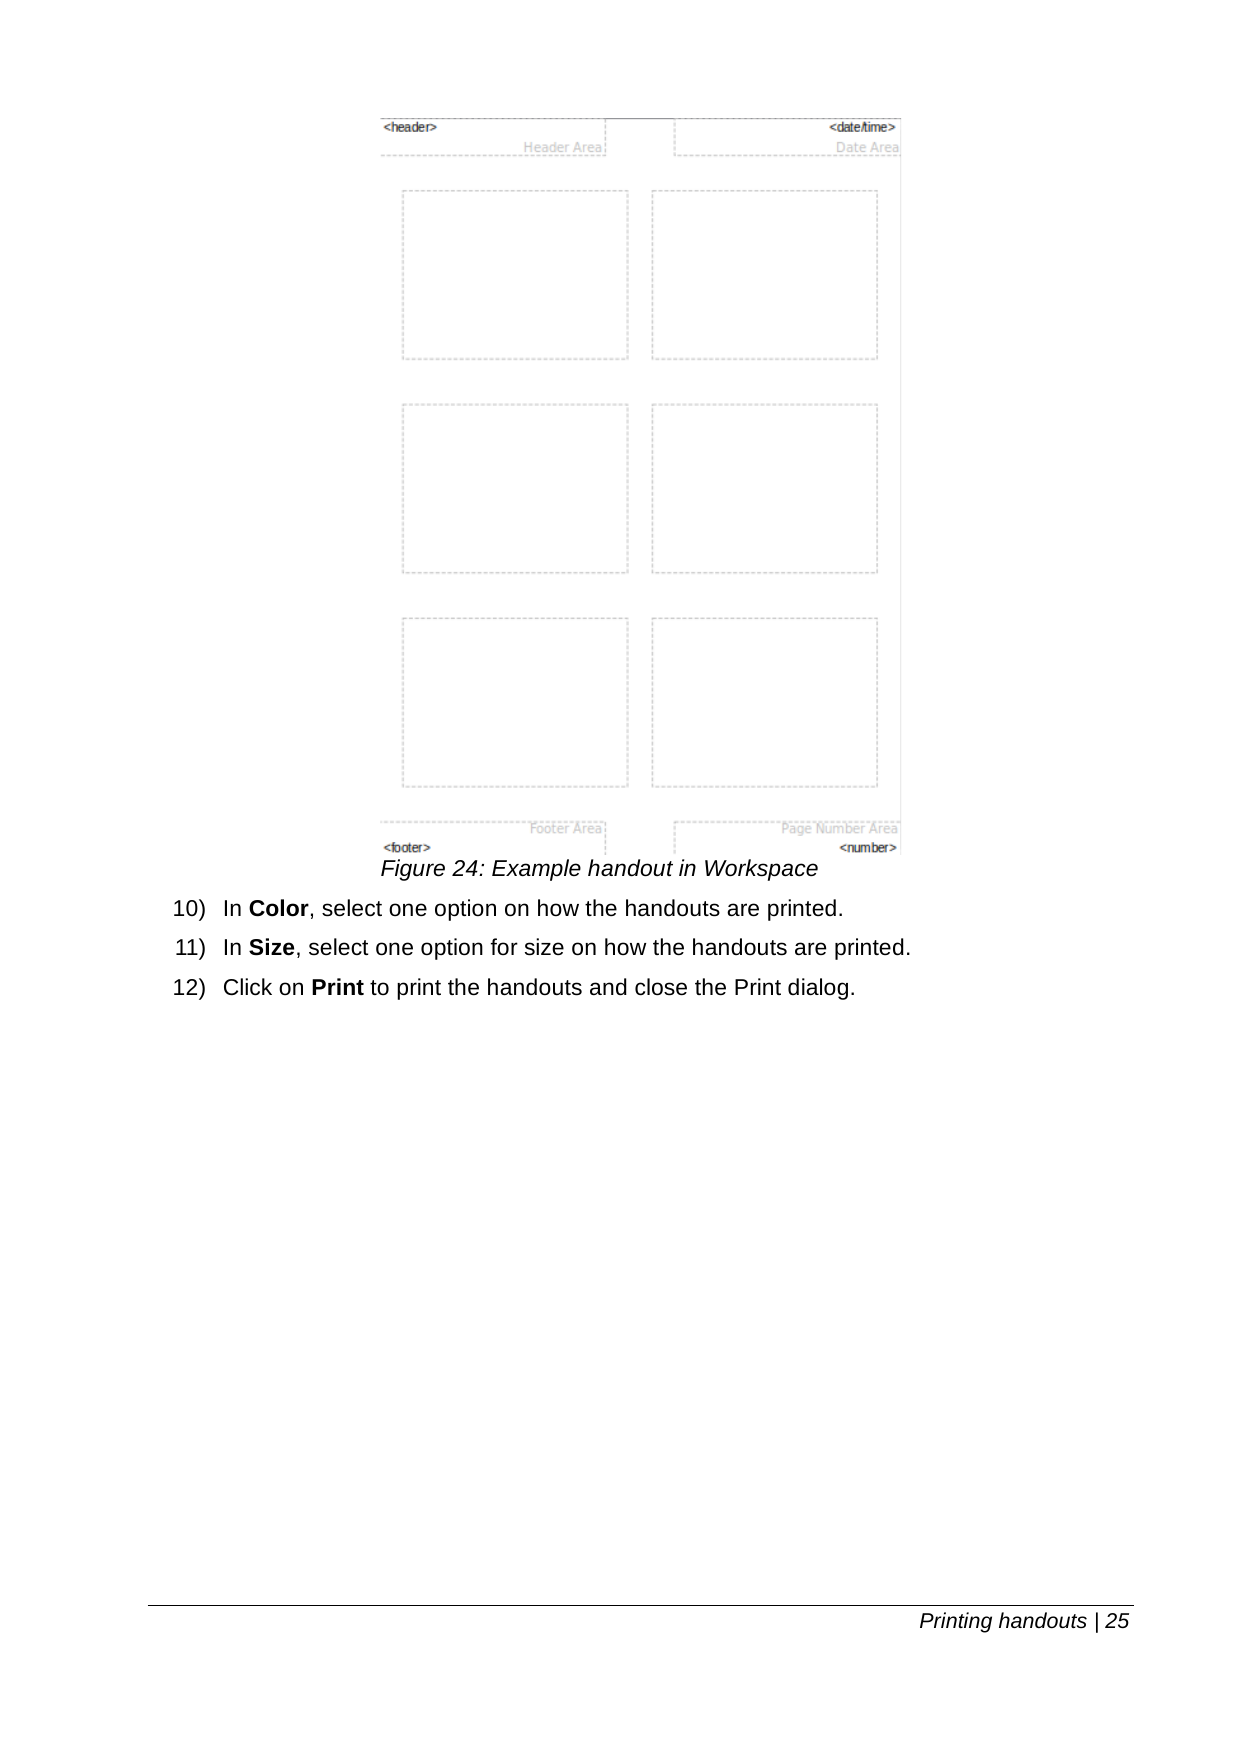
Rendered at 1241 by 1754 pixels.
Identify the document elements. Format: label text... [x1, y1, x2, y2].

picture [380, 118, 902, 855]
list In Color, select one option on how the handouts are printed. [206, 894, 1134, 921]
text Figure 24: Example handout in Workspace [380, 855, 901, 881]
list In Size, select one option for size on how the handouts are printed. [206, 933, 1134, 961]
list Click on Print to print the handouts and close the Print dialog. [206, 973, 1134, 1000]
